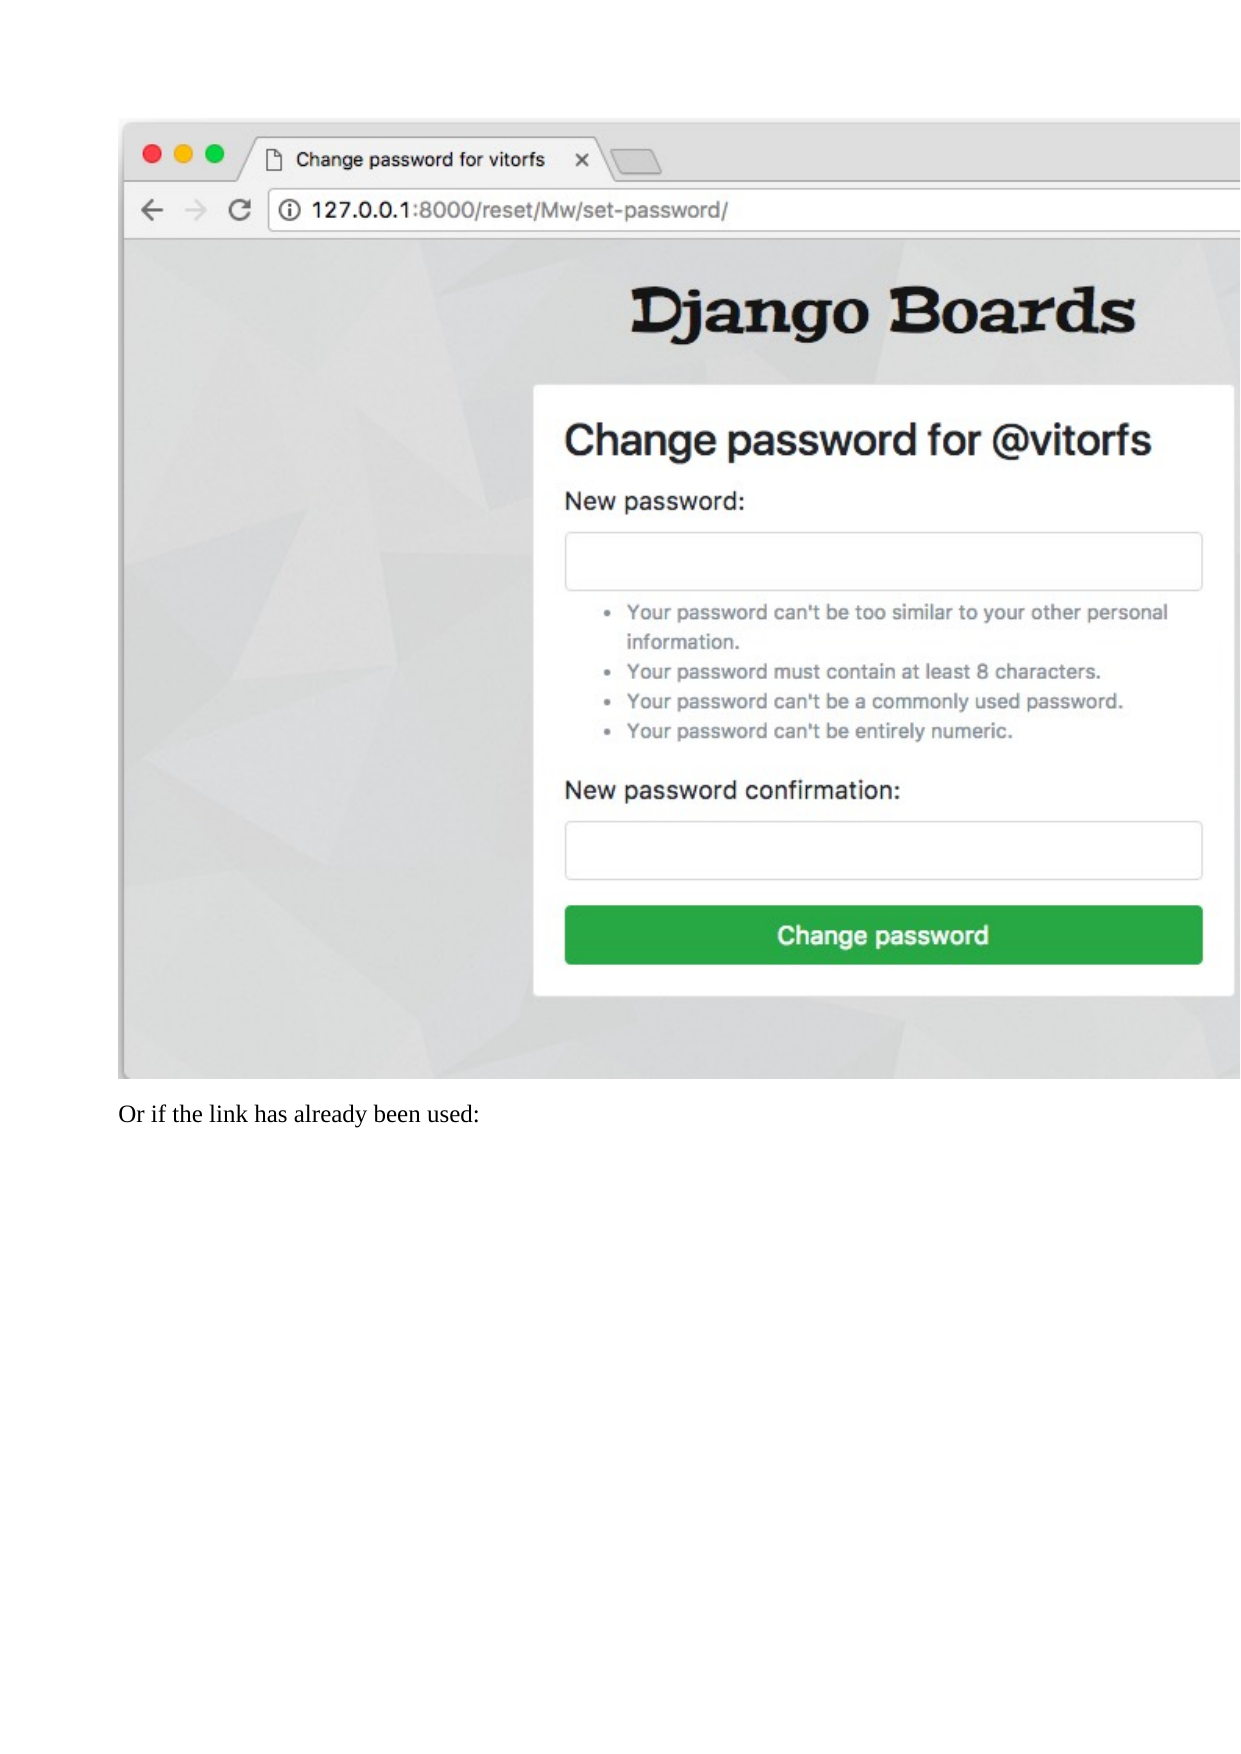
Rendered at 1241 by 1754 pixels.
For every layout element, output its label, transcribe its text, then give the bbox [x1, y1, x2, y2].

text Or if the link has already been used: [118, 1099, 1122, 1128]
picture [118, 118, 1241, 1079]
